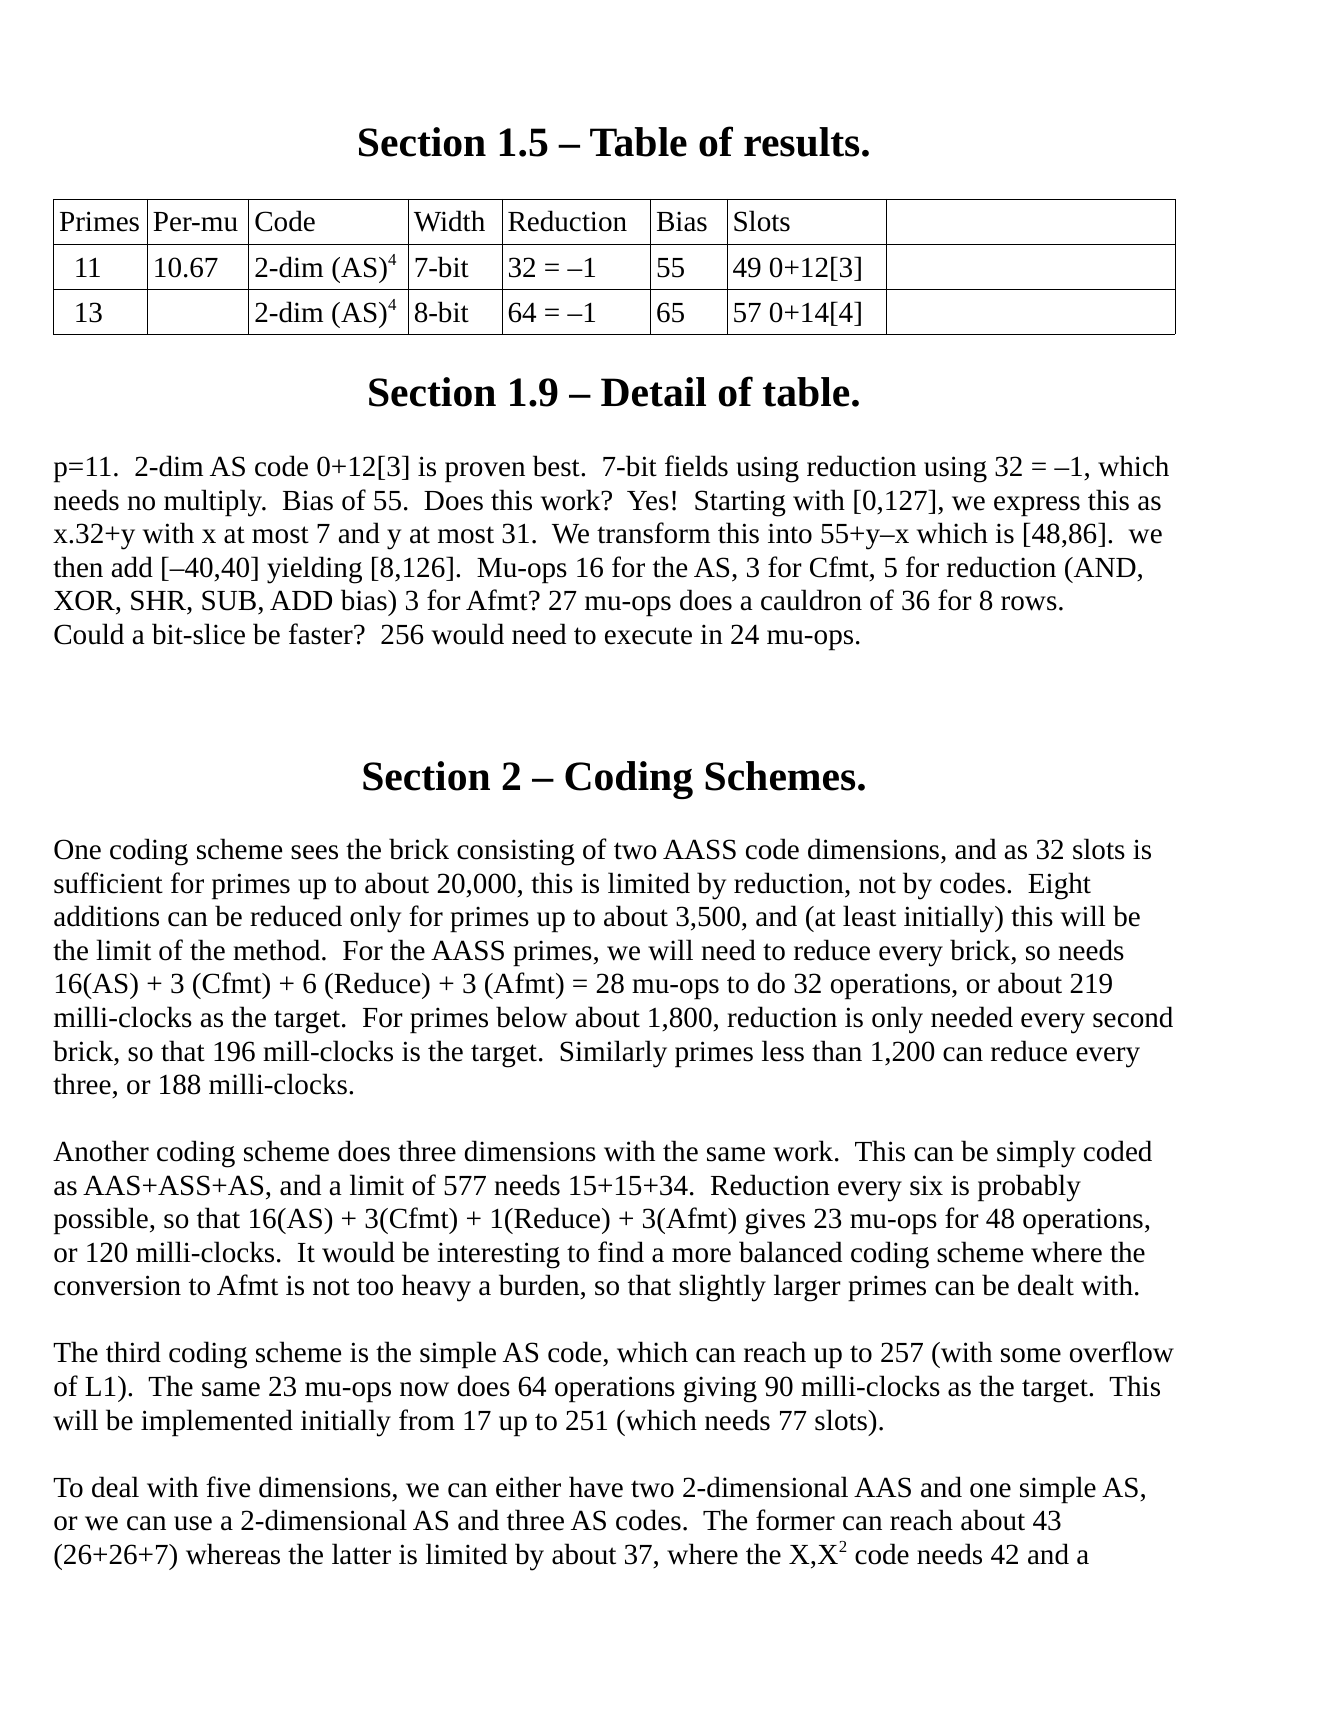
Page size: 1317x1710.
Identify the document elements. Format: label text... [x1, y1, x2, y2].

table_header Primes [54, 200, 147, 244]
table_cell 57 0+14[4] [728, 290, 886, 334]
table_cell 13 [54, 290, 147, 334]
table_cell 64 = –1 [503, 290, 650, 334]
table_cell [887, 290, 1175, 334]
text Section 2 – Coding Schemes. [53, 751, 1174, 799]
table_cell 2-dim (AS)4 [249, 245, 408, 289]
table_cell 55 [651, 245, 727, 289]
text The third coding scheme is the simple AS code, which can reach up to 257 (with some overflow of L1). The same 23 mu-ops now does 64 operations giving 90 milli-clocks as the target. This will be implemented initially from 17 up to 251 (which needs 77 slots). [53, 1336, 1174, 1436]
table_cell 2-dim (AS)4 [249, 290, 408, 334]
table_cell 32 = –1 [503, 245, 650, 289]
table_header Bias [651, 200, 727, 244]
table_header Width [409, 200, 502, 244]
text Section 1.5 – Table of results. [53, 117, 1174, 165]
text One coding scheme sees the brick consisting of two AASS code dimensions, and as 32 slots is sufficient for primes up to about 20,000, this is limited by reduction, not by codes. Eight additions can be reduced only for primes up to about 3,500, and (at least initially) this will be the limit of the method. For the AASS primes, we will need to reduce every brick, so needs 16(AS) + 3 (Cfmt) + 6 (Reduce) + 3 (Afmt) = 28 mu-ops to do 32 operations, or about 219 milli-clocks as the target. For primes below about 1,800, reduction is only needed every second brick, so that 196 mill-clocks is the target. Similarly primes less than 1,200 can reduce every three, or 188 milli-clocks. [53, 832, 1174, 1101]
text Section 1.9 – Detail of table. [53, 368, 1174, 416]
table_header Reduction [503, 200, 650, 244]
table_cell 10.67 [148, 245, 248, 289]
table_cell [887, 245, 1175, 289]
table_header Code [249, 200, 408, 244]
text Could a bit-slice be faster? 256 would need to execute in 24 mu-ops. [53, 617, 1174, 650]
text To deal with five dimensions, we can either have two 2-dimensional AAS and one simple AS, or we can use a 2-dimensional AS and three AS codes. The former can reach about 43 (26+26+7) whereas the latter is limited by about 37, where the X,X2 code needs 42 and a [53, 1470, 1174, 1570]
table_header Per-mu [148, 200, 248, 244]
table_cell 8-bit [409, 290, 502, 334]
table_cell 7-bit [409, 245, 502, 289]
text Another coding scheme does three dimensions with the same work. This can be simply coded as AAS+ASS+AS, and a limit of 577 needs 15+15+34. Reduction every six is probably possible, so that 16(AS) + 3(Cfmt) + 1(Reduce) + 3(Afmt) gives 23 mu-ops for 48 operations, or 120 milli-clocks. It would be interesting to find a more balanced coding scheme where the conversion to Afmt is not too heavy a burden, so that slightly larger primes can be dealt with. [53, 1134, 1174, 1302]
table_cell 11 [54, 245, 147, 289]
text p=11. 2-dim AS code 0+12[3] is proven best. 7-bit fields using reduction using 32 = –1, which needs no multiply. Bias of 55. Does this work? Yes! Starting with [0,127], we express this as x.32+y with x at most 7 and y at most 31. We transform this into 55+y–x which is [48,86]. we then add [–40,40] yielding [8,126]. Mu-ops 16 for the AS, 3 for Cfmt, 5 for reduction (AND, XOR, SHR, SUB, ADD bias) 3 for Afmt? 27 mu-ops does a cauldron of 36 for 8 rows. [53, 449, 1174, 617]
table_header [887, 200, 1175, 244]
table_cell 65 [651, 290, 727, 334]
table_header Slots [728, 200, 886, 244]
table_cell [148, 290, 248, 334]
table_cell 49 0+12[3] [728, 245, 886, 289]
